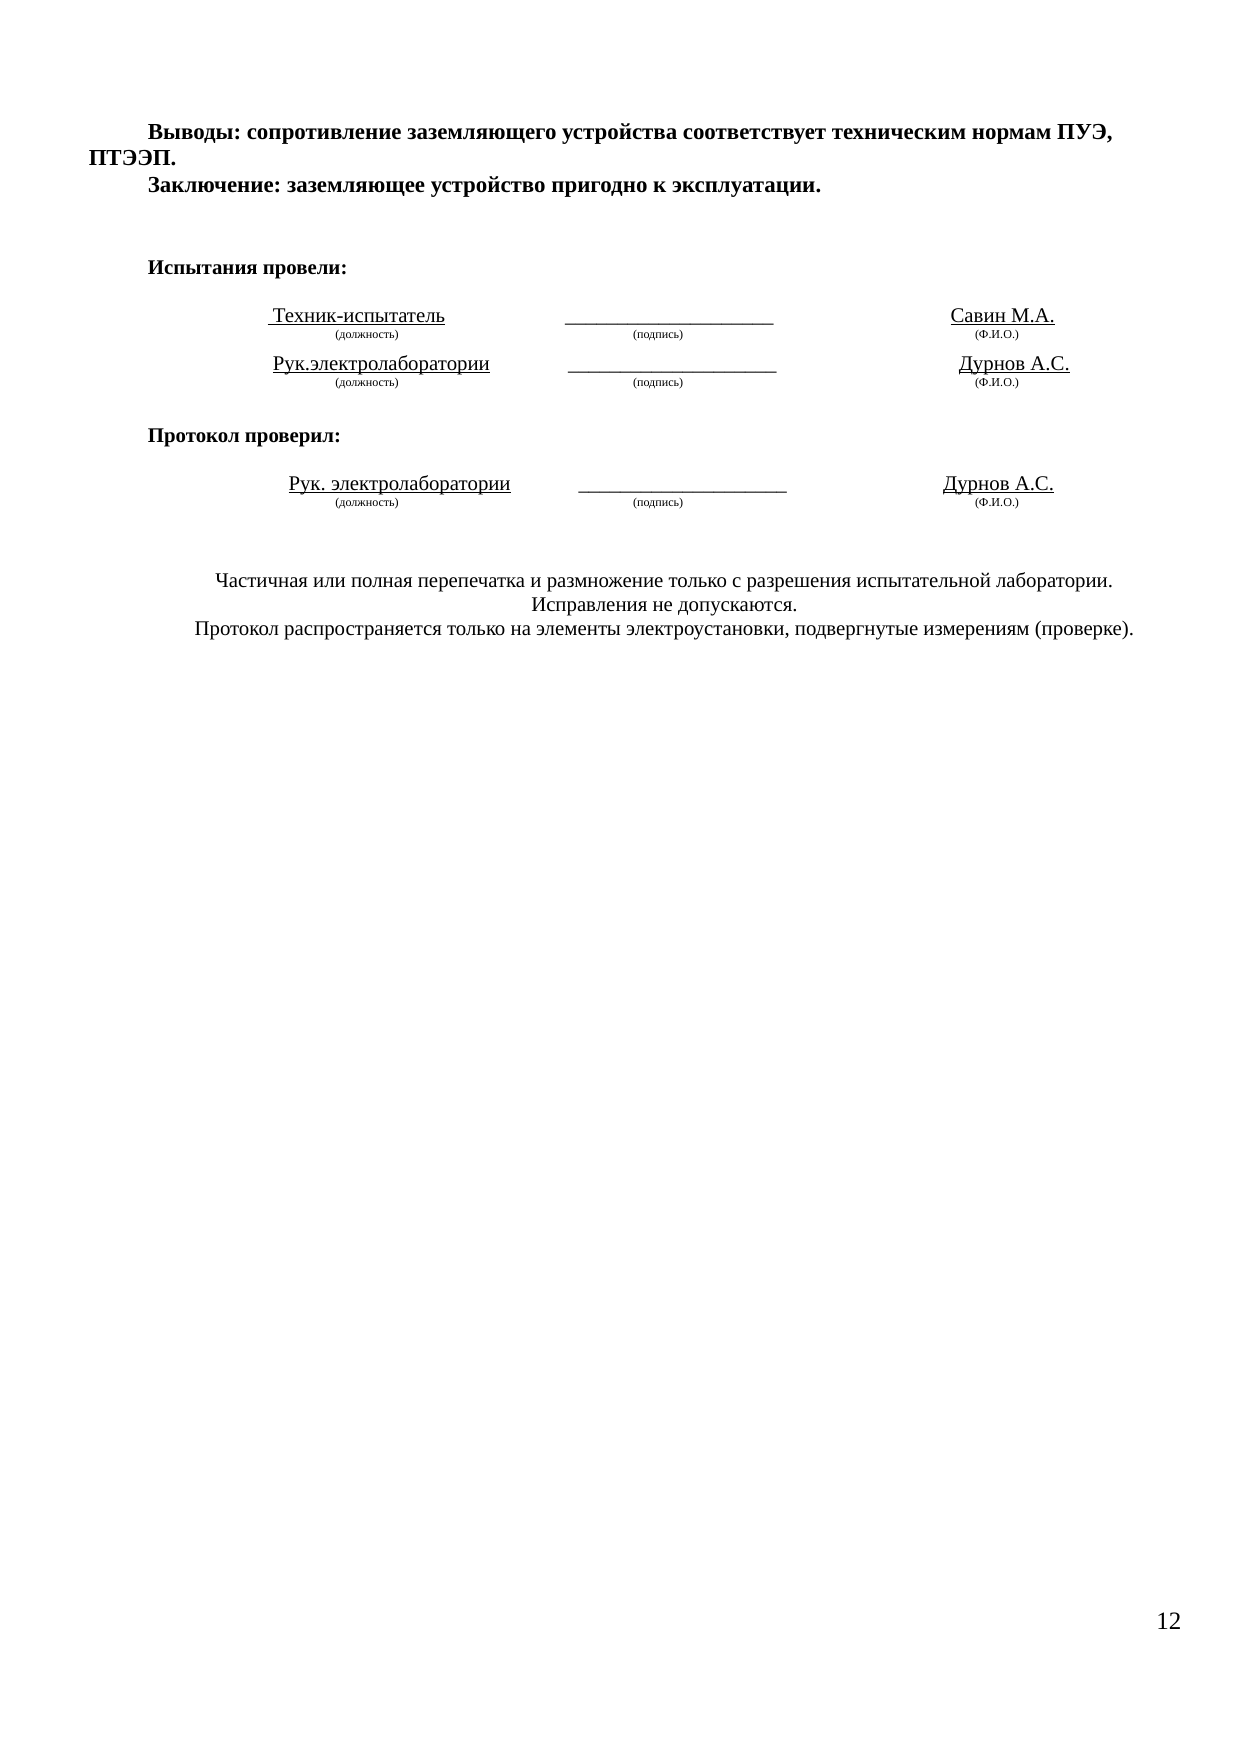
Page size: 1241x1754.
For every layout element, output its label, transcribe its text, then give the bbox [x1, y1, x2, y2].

text Протокол проверил: [88, 423, 1181, 447]
text Протокол распространяется только на элементы электроустановки, подвергнутые измерениям (проверке). [88, 616, 1181, 640]
text Выводы: сопротивление заземляющего устройства соответствует техническим нормам ПУЭ, ПТЭЭП. [88, 118, 1181, 171]
text Рук. электролаборатории ____________________ Дурнов А.С. [88, 471, 1181, 495]
text (должность) (подпись) (Ф.И.О.) [88, 495, 1181, 519]
text Частичная или полная перепечатка и размножение только с разрешения испытательной лаборатории. [88, 567, 1181, 592]
text Рук.электролаборатории ____________________ Дурнов А.С. [88, 351, 1181, 375]
text Исправления не допускаются. [88, 592, 1181, 616]
text Техник-испытатель ____________________ Савин М.А. [88, 303, 1181, 327]
text Испытания провели: [88, 255, 1181, 279]
text (должность) (подпись) (Ф.И.О.) [88, 375, 1181, 399]
text Заключение: заземляющее устройство пригодно к эксплуатации. [88, 171, 1181, 197]
text (должность) (подпись) (Ф.И.О.) [88, 327, 1181, 351]
